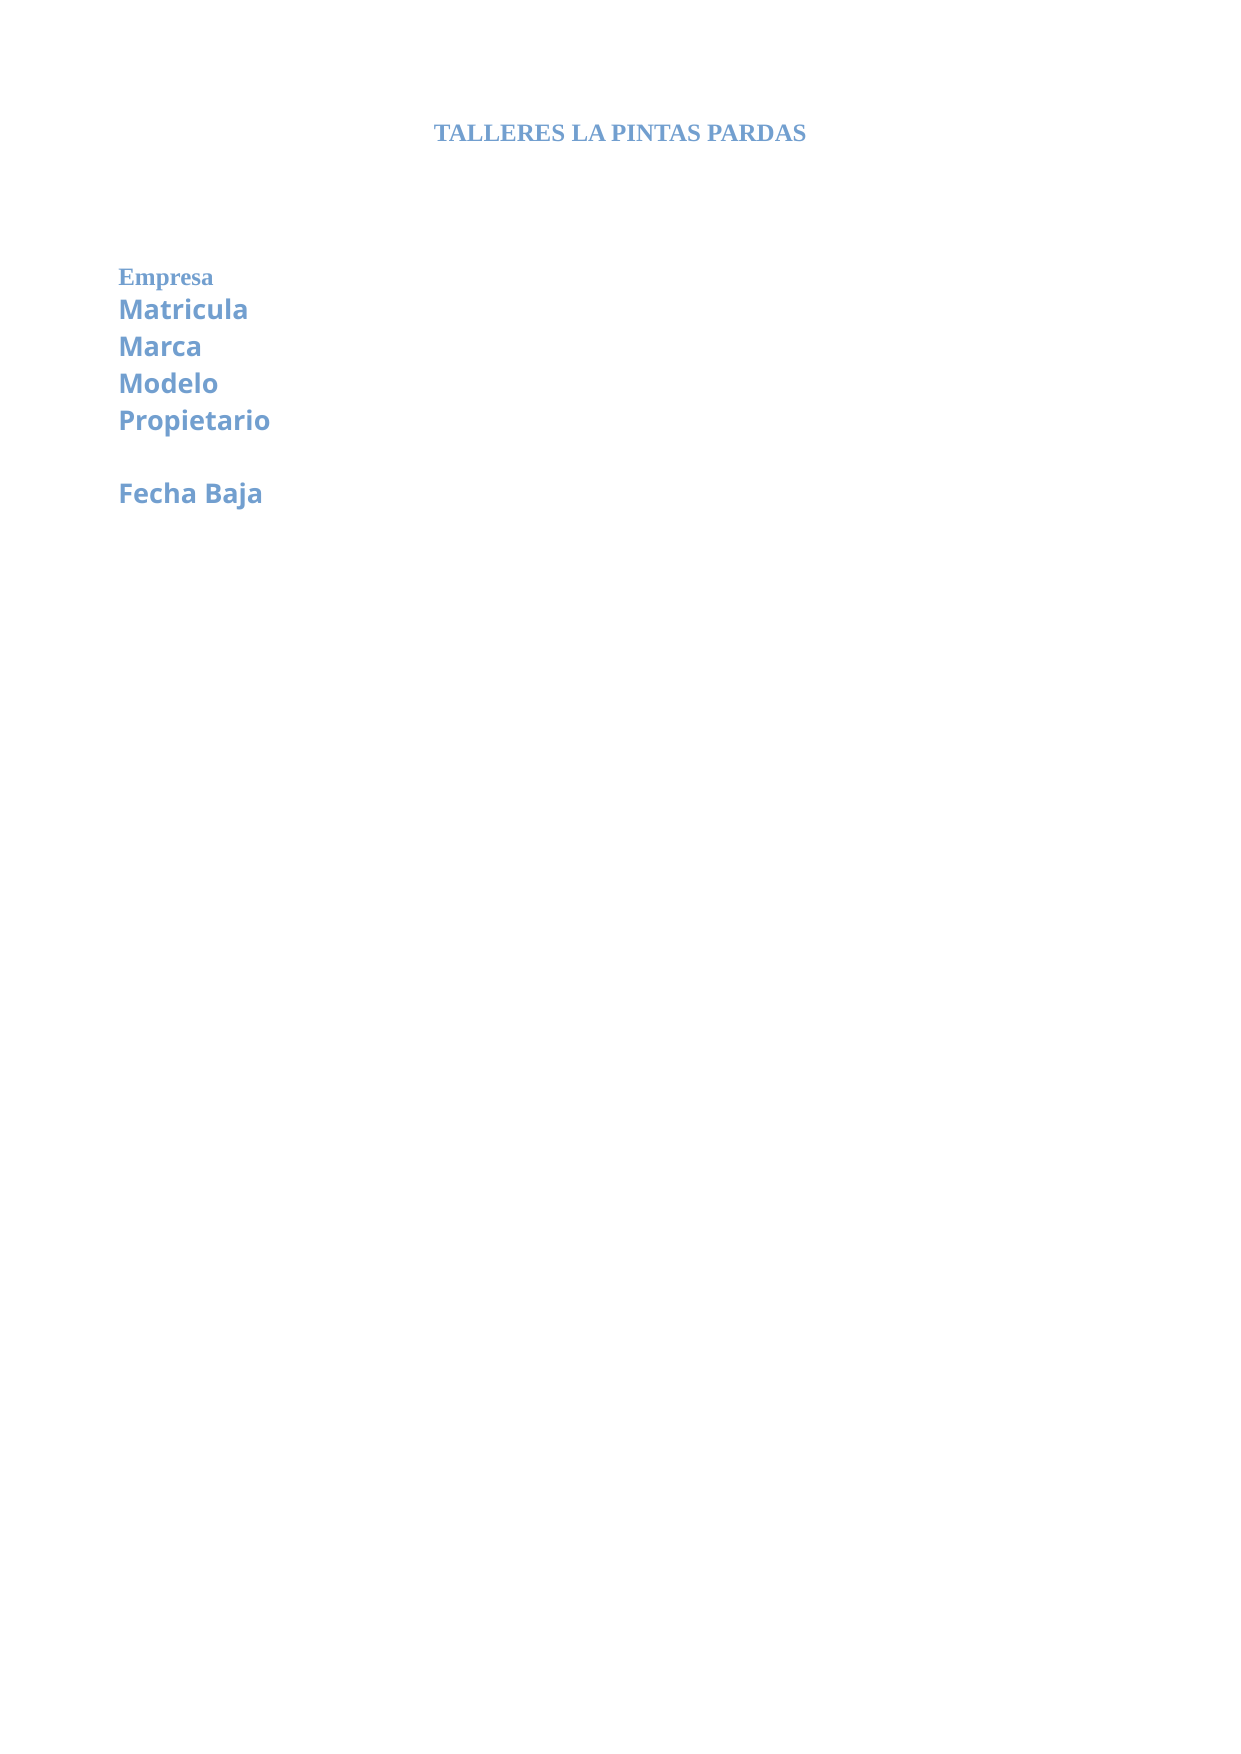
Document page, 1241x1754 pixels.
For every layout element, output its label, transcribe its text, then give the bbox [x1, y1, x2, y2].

text Fecha Baja <coche.fecha_baja> [118, 475, 1122, 512]
text Matricula <coche.matricula> [118, 291, 1122, 327]
text Marca <coche.marca.rec_name> [118, 327, 1122, 364]
text <if test="coche.fecha_baja "> [118, 438, 1122, 475]
text Modelo <coche.modelo.rec_name> [118, 364, 1122, 401]
text Propietario <coche.propietario.rec_name> [118, 401, 1122, 438]
text Empresa <company.rec_name> [118, 262, 1122, 291]
text <for each="coche in records"> [118, 204, 1122, 233]
text TALLERES LA PINTAS PARDAS [118, 118, 1122, 147]
text </if> [118, 512, 1122, 549]
